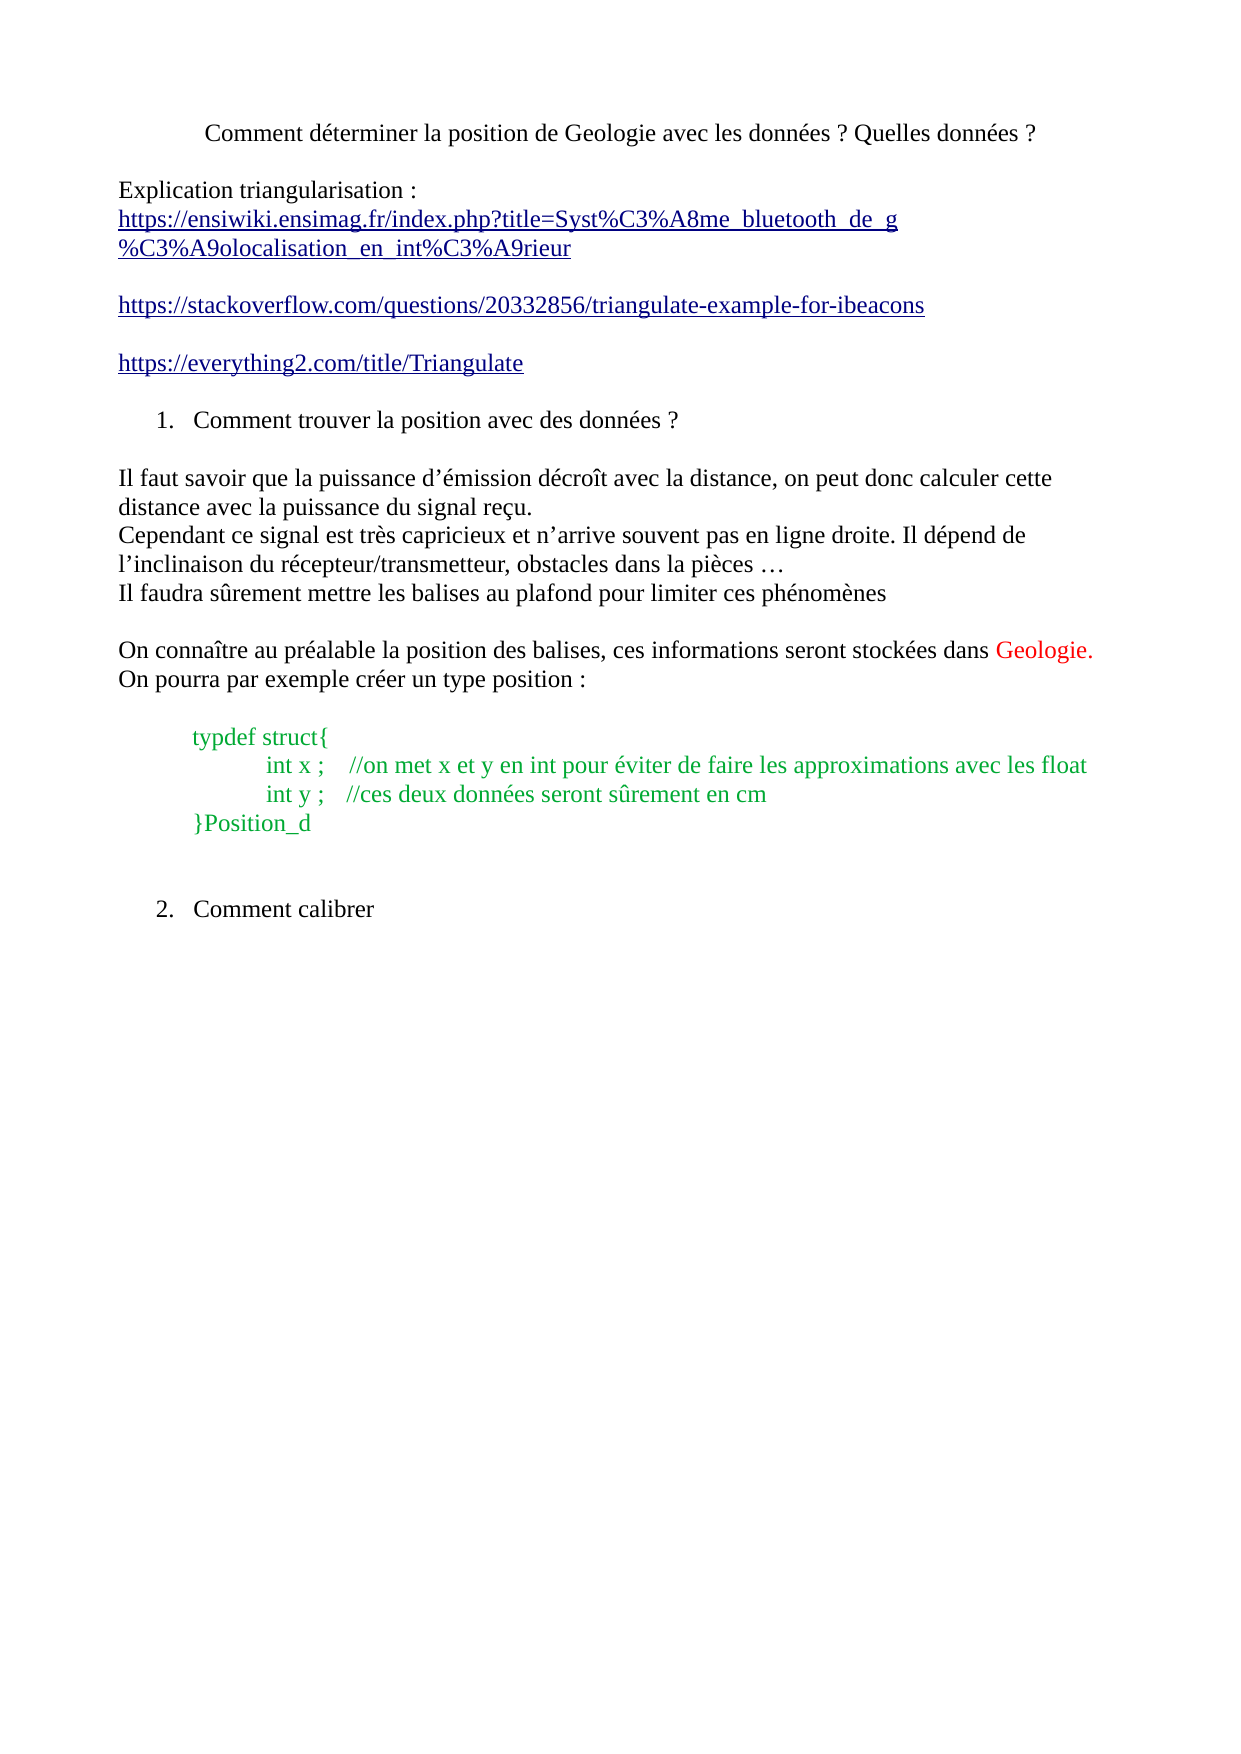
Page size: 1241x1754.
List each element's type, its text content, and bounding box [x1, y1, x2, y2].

text int x ; //on met x et y en int pour éviter de faire les approximations avec les float [118, 751, 1122, 779]
text int y ; //ces deux données seront sûrement en cm [118, 779, 1122, 808]
text Il faudra sûrement mettre les balises au plafond pour limiter ces phénomènes [118, 578, 1122, 607]
text Comment déterminer la position de Geologie avec les données ? Quelles données ? [118, 118, 1122, 147]
text https://stackoverflow.com/questions/20332856/triangulate-example-for-ibeacons [118, 291, 1122, 319]
text typdef struct{ [118, 722, 1122, 751]
text Explication triangularisation : [118, 176, 1122, 204]
list Comment trouver la position avec des données ? [156, 406, 1122, 434]
text Cependant ce signal est très capricieux et n’arrive souvent pas en ligne droite. Il dépend de l’inclinaison du récepteur/transmetteur, obstacles dans la pièces … [118, 521, 1122, 578]
text On connaître au préalable la position des balises, ces informations seront stockées dans Geologie. [118, 636, 1122, 664]
text https://ensiwiki.ensimag.fr/index.php?title=Syst%C3%A8me_bluetooth_de_g%C3%A9olocalisation_en_int%C3%A9rieur [118, 204, 1122, 262]
text }Position_d [118, 808, 1122, 837]
text Il faut savoir que la puissance d’émission décroît avec la distance, on peut donc calculer cette distance avec la puissance du signal reçu. [118, 463, 1122, 521]
text https://everything2.com/title/Triangulate [118, 348, 1122, 377]
text On pourra par exemple créer un type position : [118, 664, 1122, 693]
list Comment calibrer [156, 894, 1122, 923]
